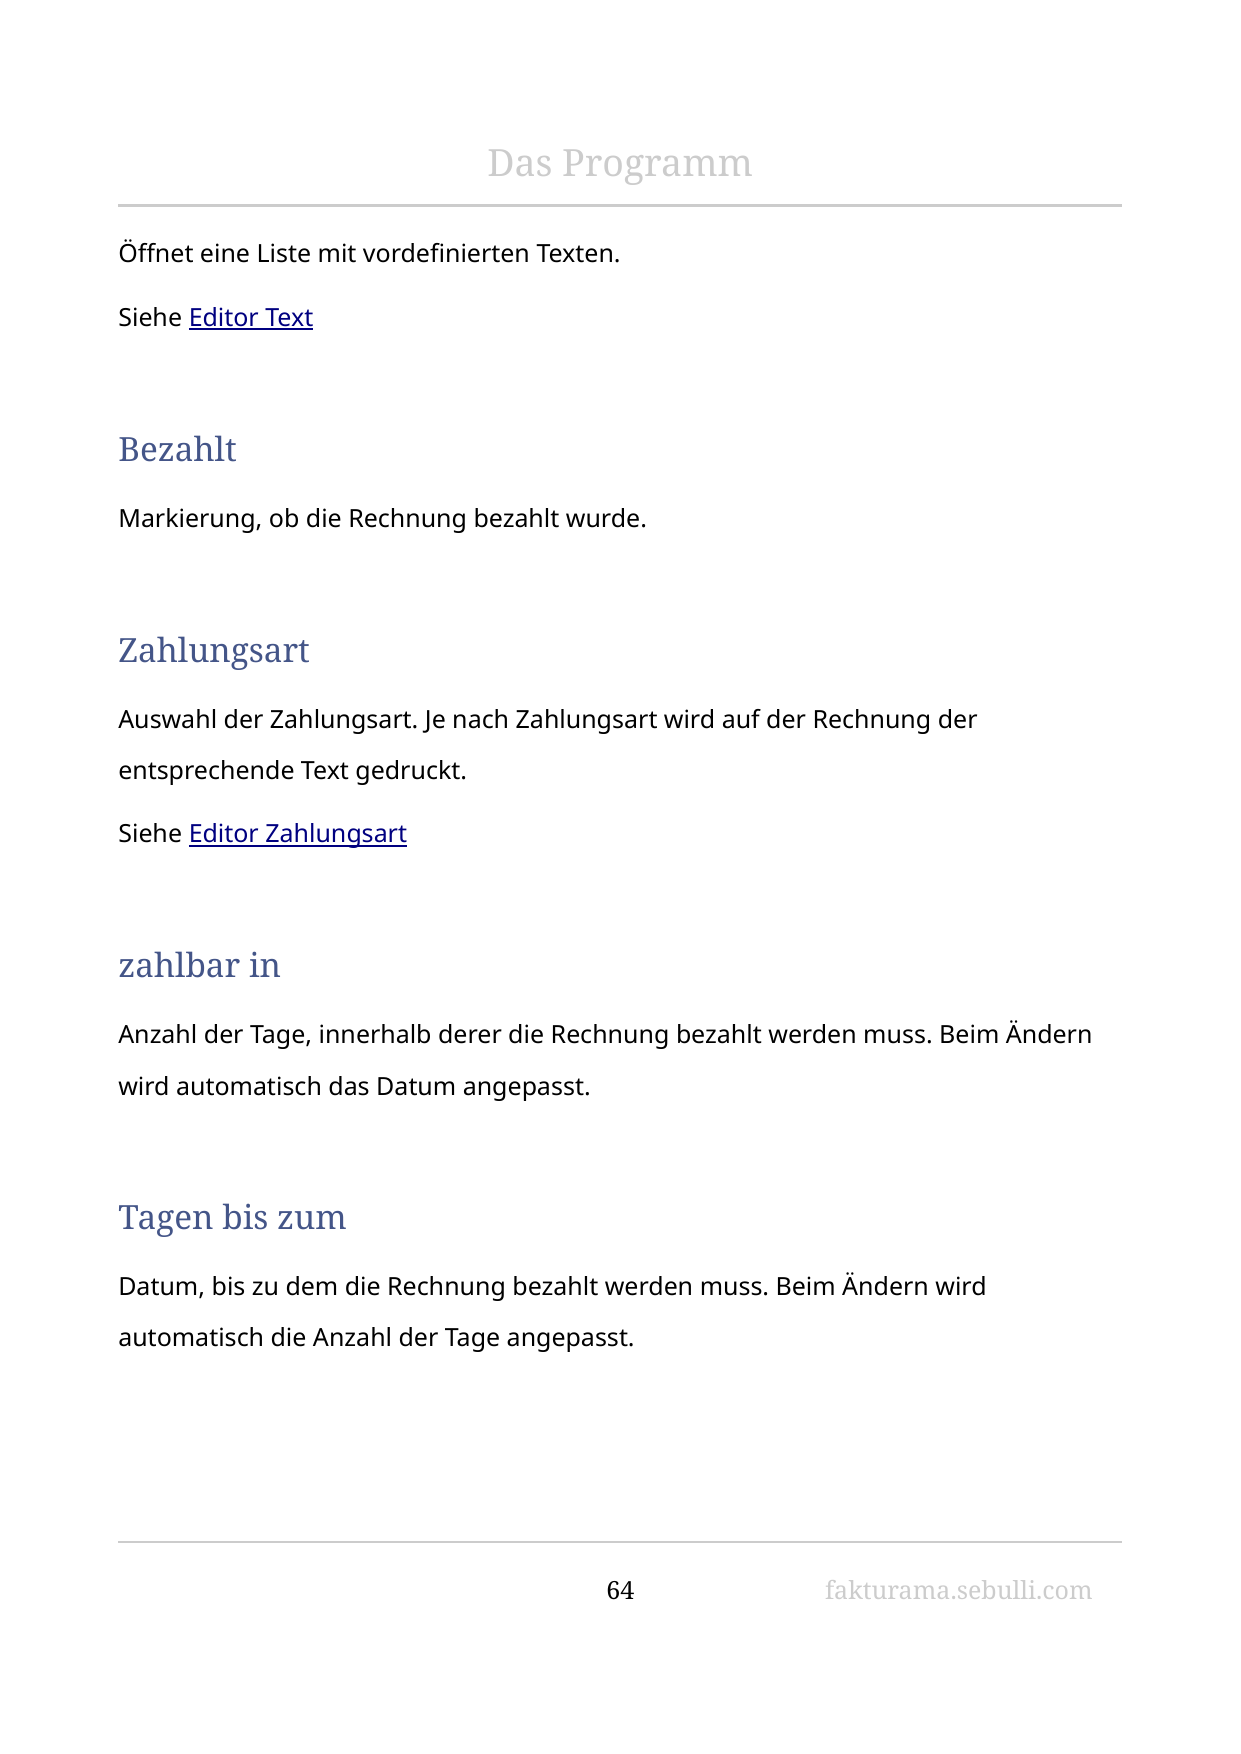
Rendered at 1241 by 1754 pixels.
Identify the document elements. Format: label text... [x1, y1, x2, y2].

subtitle Zahlungsart [118, 627, 1122, 672]
subtitle Bezahlt [118, 426, 1122, 471]
text Siehe Editor Text [118, 300, 1122, 334]
text Auswahl der Zahlungsart. Je nach Zahlungsart wird auf der Rechnung der entsprechende Text gedruckt. [118, 702, 1122, 787]
text Siehe Editor Zahlungsart [118, 816, 1122, 850]
subtitle zahlbar in [118, 942, 1122, 988]
text Anzahl der Tage, innerhalb derer die Rechnung bezahlt werden muss. Beim Ändern wird automatisch das Datum angepasst. [118, 1017, 1122, 1102]
text Datum, bis zu dem die Rechnung bezahlt werden muss. Beim Ändern wird automatisch die Anzahl der Tage angepasst. [118, 1269, 1122, 1354]
text Öffnet eine Liste mit vordefinierten Texten. [118, 236, 1122, 270]
text Markierung, ob die Rechnung bezahlt wurde. [118, 501, 1122, 535]
subtitle Tagen bis zum [118, 1194, 1122, 1239]
